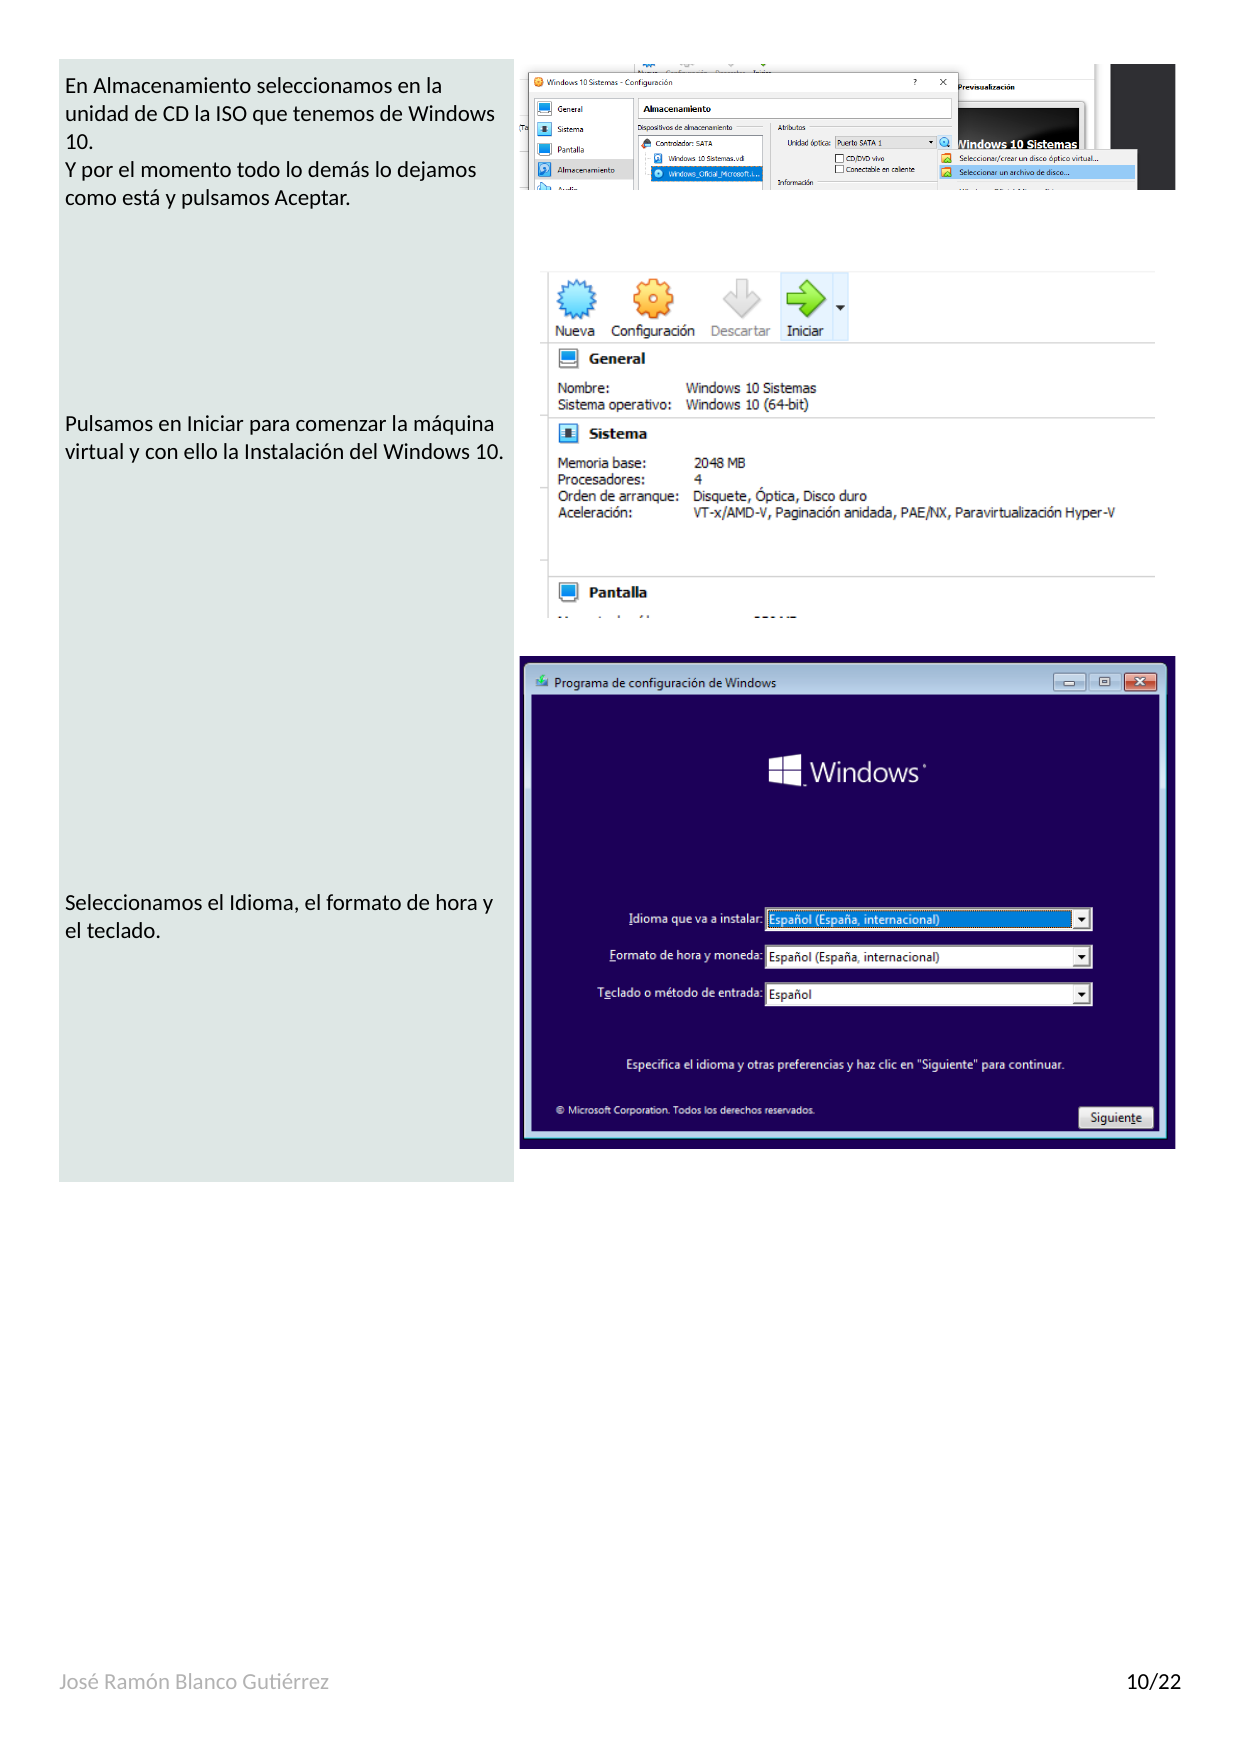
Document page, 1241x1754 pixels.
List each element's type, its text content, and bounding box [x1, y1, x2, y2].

table_cell Seleccionamos el Idioma, el formato de hora y el teclado. [59, 651, 514, 1182]
table_cell Pulsamos en Iniciar para comenzar la máquina virtual y con ello la Instalación del Windows 10. [59, 223, 514, 651]
picture [540, 228, 1155, 618]
table_cell [514, 59, 1181, 223]
table_cell [514, 651, 1181, 1182]
table_cell En Almacenamiento seleccionamos en la unidad de CD la ISO que tenemos de Windows 10. Y por el momento todo lo demás lo dejamos como está y pulsamos Aceptar. [59, 59, 514, 223]
picture [519, 656, 1176, 1149]
table_cell [514, 223, 1181, 651]
picture [519, 64, 1176, 190]
